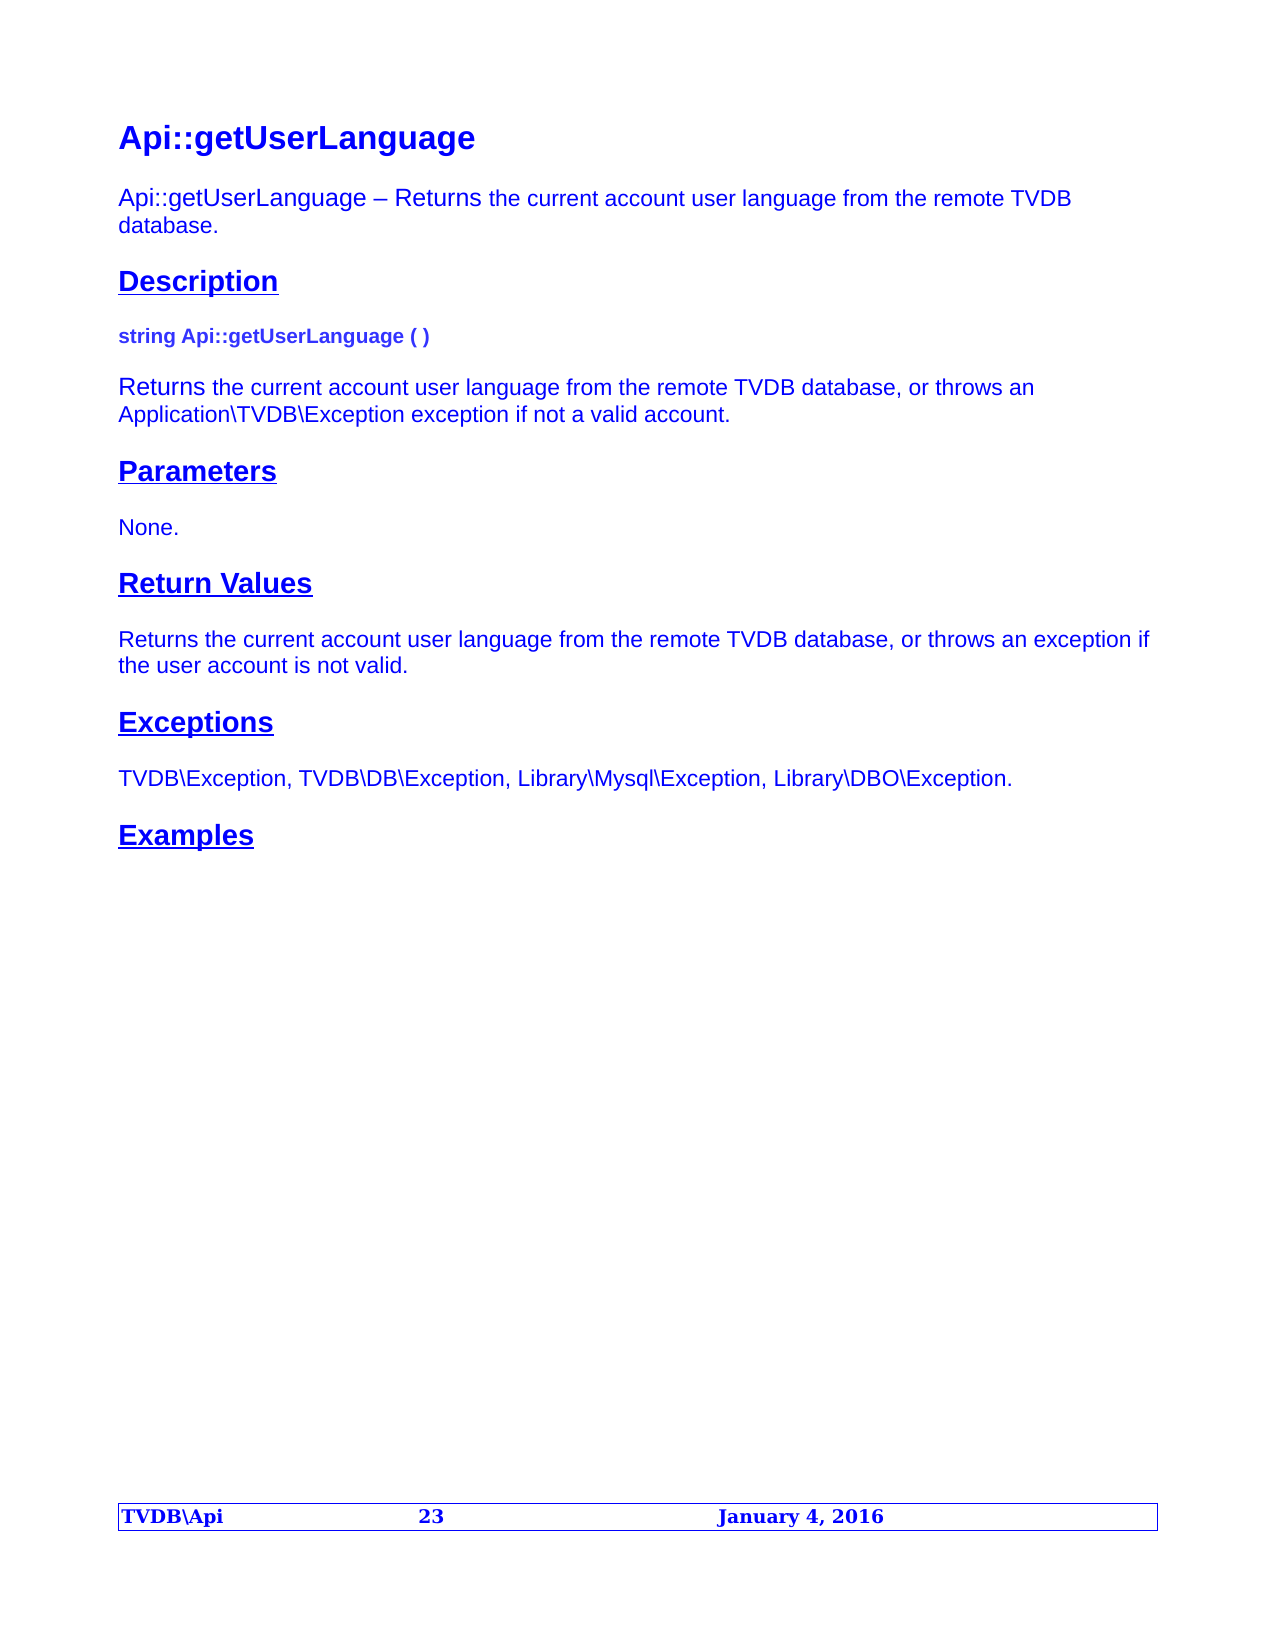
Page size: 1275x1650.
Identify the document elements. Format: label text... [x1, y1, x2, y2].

text Description [118, 264, 1157, 298]
title Examples [118, 818, 1157, 851]
title TVDB\Exception, TVDB\DB\Exception, Library\Mysql\Exception, Library\DBO\Exception. [118, 765, 1157, 791]
title Exceptions [118, 705, 1157, 739]
title None. [118, 513, 1157, 540]
title Return Values [118, 566, 1157, 600]
title Returns the current account user language from the remote TVDB database, or throws an Application\TVDB\Exception exception if not a valid account. [118, 372, 1157, 427]
title Parameters [118, 454, 1157, 487]
title Api::getUserLanguage [118, 118, 1157, 157]
title Api::getUserLanguage – Returns the current account user language from the remote TVDB database. [118, 183, 1157, 238]
title Returns the current account user language from the remote TVDB database, or throws an exception if the user account is not valid. [118, 626, 1157, 679]
list string Api::getUserLanguage ( ) [118, 324, 1157, 348]
